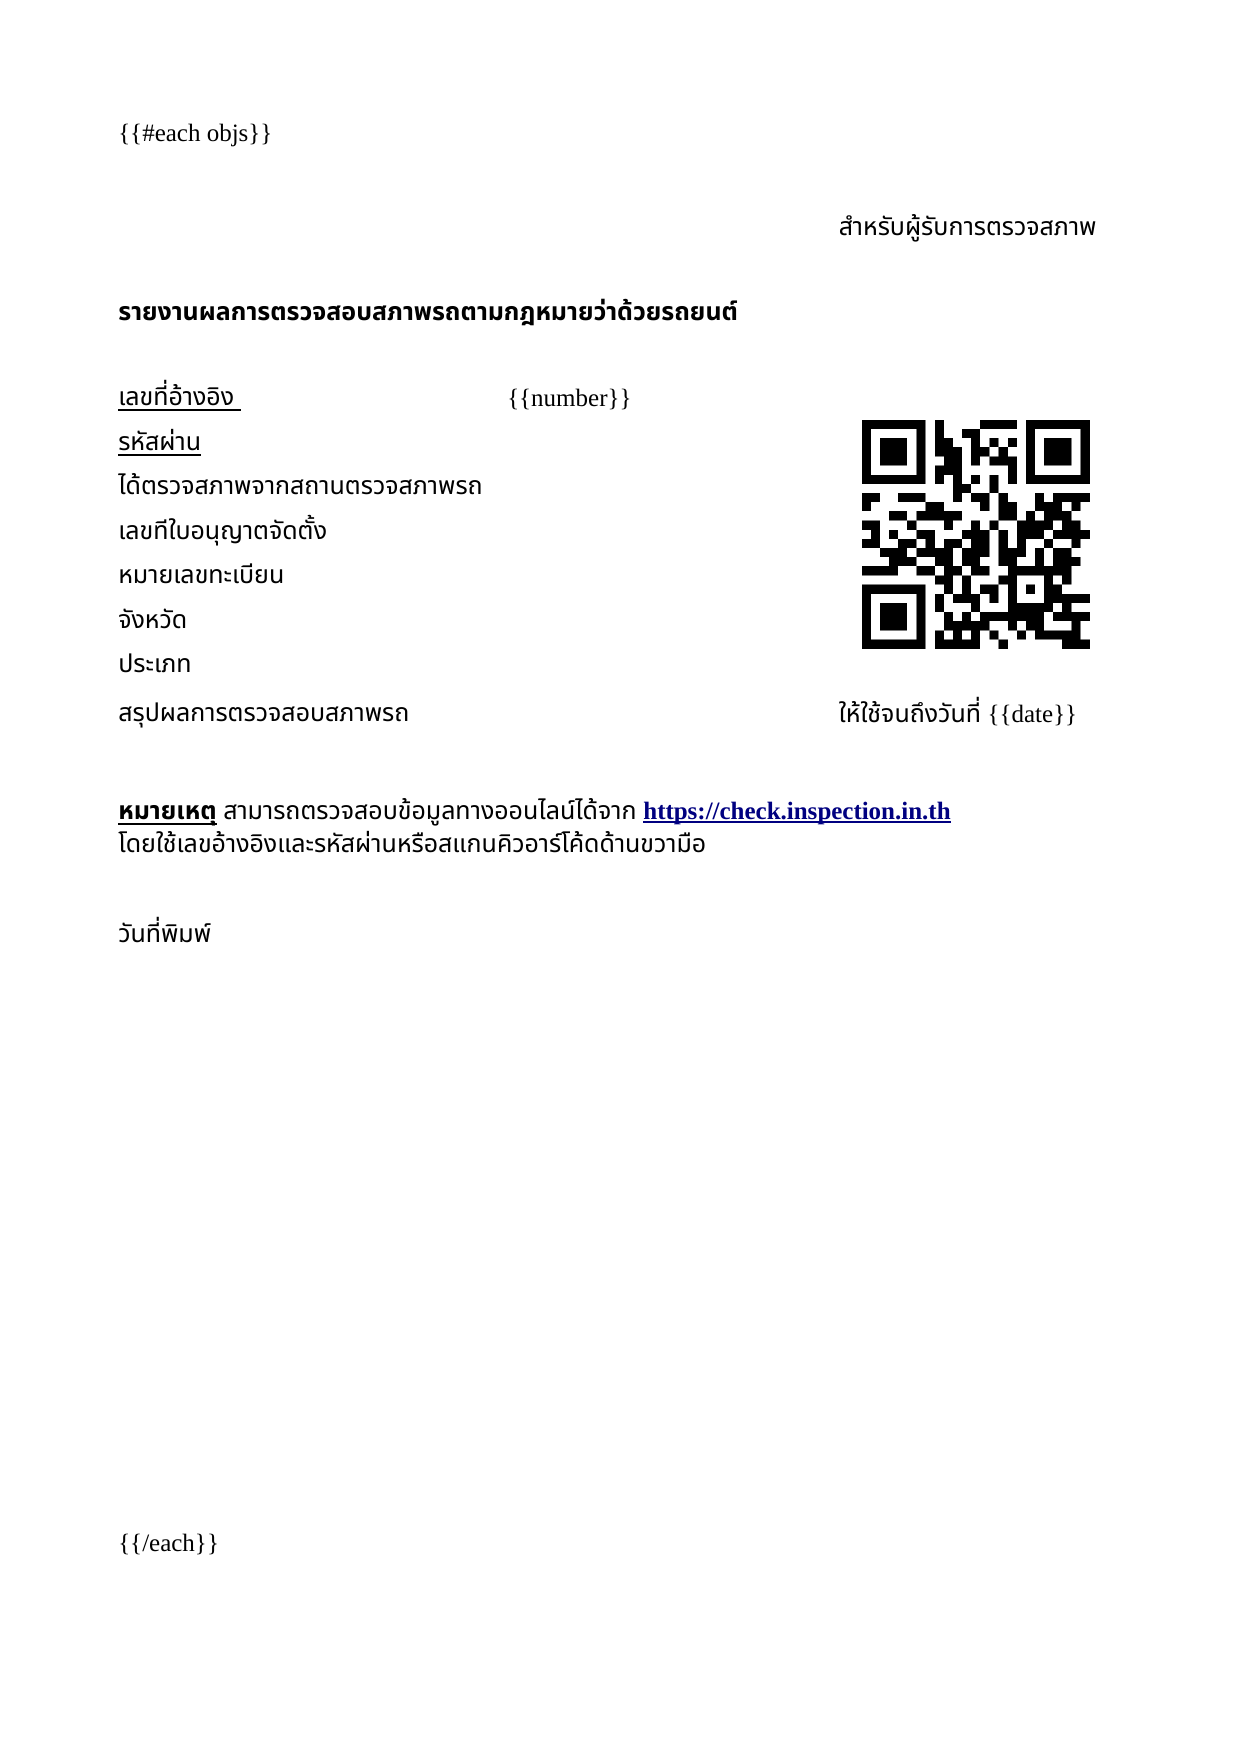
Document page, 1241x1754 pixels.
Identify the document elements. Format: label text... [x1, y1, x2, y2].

text วันที่พิมพ์ [118, 920, 1122, 953]
table_cell รายงานผลการตรวจสอบสภาพรถตามกฎหมายว่าด้วยรถยนต์ [118, 293, 838, 337]
table_cell [118, 337, 838, 377]
table_cell เลขทีใบอนุญาตจัดตั้ง [118, 511, 507, 555]
table_cell หมายเลขทะเบียน [118, 555, 507, 600]
table_cell [507, 511, 838, 555]
table_cell [507, 555, 838, 600]
table_cell จังหวัด [118, 600, 507, 644]
table_cell [839, 378, 1123, 693]
table_cell รหัสผ่าน [118, 422, 507, 466]
table_cell [839, 293, 1123, 337]
table_cell [507, 694, 838, 739]
table_cell [507, 422, 838, 466]
table_cell [507, 644, 838, 693]
table_cell [839, 252, 1123, 292]
table_header สำหรับผู้รับการตรวจสภาพ [839, 207, 1123, 252]
text หมายเหตุ สามารถตรวจสอบข้อมูลทางออนไลน์ได้จาก https://check.inspection.in.th [118, 796, 1122, 830]
text {{/each}} [118, 1528, 1122, 1556]
table_cell ให้ใช้จนถึงวันที่ {{date}} [839, 694, 1123, 739]
table_cell [839, 337, 1123, 377]
table_cell [507, 466, 838, 511]
table_header [118, 207, 838, 252]
table_cell [507, 600, 838, 644]
table_cell ประเภท [118, 644, 507, 693]
text โดยใช้เลขอ้างอิงและรหัสผ่านหรือสแกนคิวอาร์โค้ดด้านขวามือ [118, 830, 1122, 862]
picture [853, 411, 1100, 659]
text {{#each objs}} [118, 118, 1122, 147]
table_cell เลขที่อ้างอิง [118, 378, 507, 422]
table_cell ได้ตรวจสภาพจากสถานตรวจสภาพรถ [118, 466, 507, 511]
table_cell [118, 252, 838, 292]
table_cell สรุปผลการตรวจสอบสภาพรถ [118, 694, 507, 739]
table_cell {{number}} [507, 378, 838, 422]
